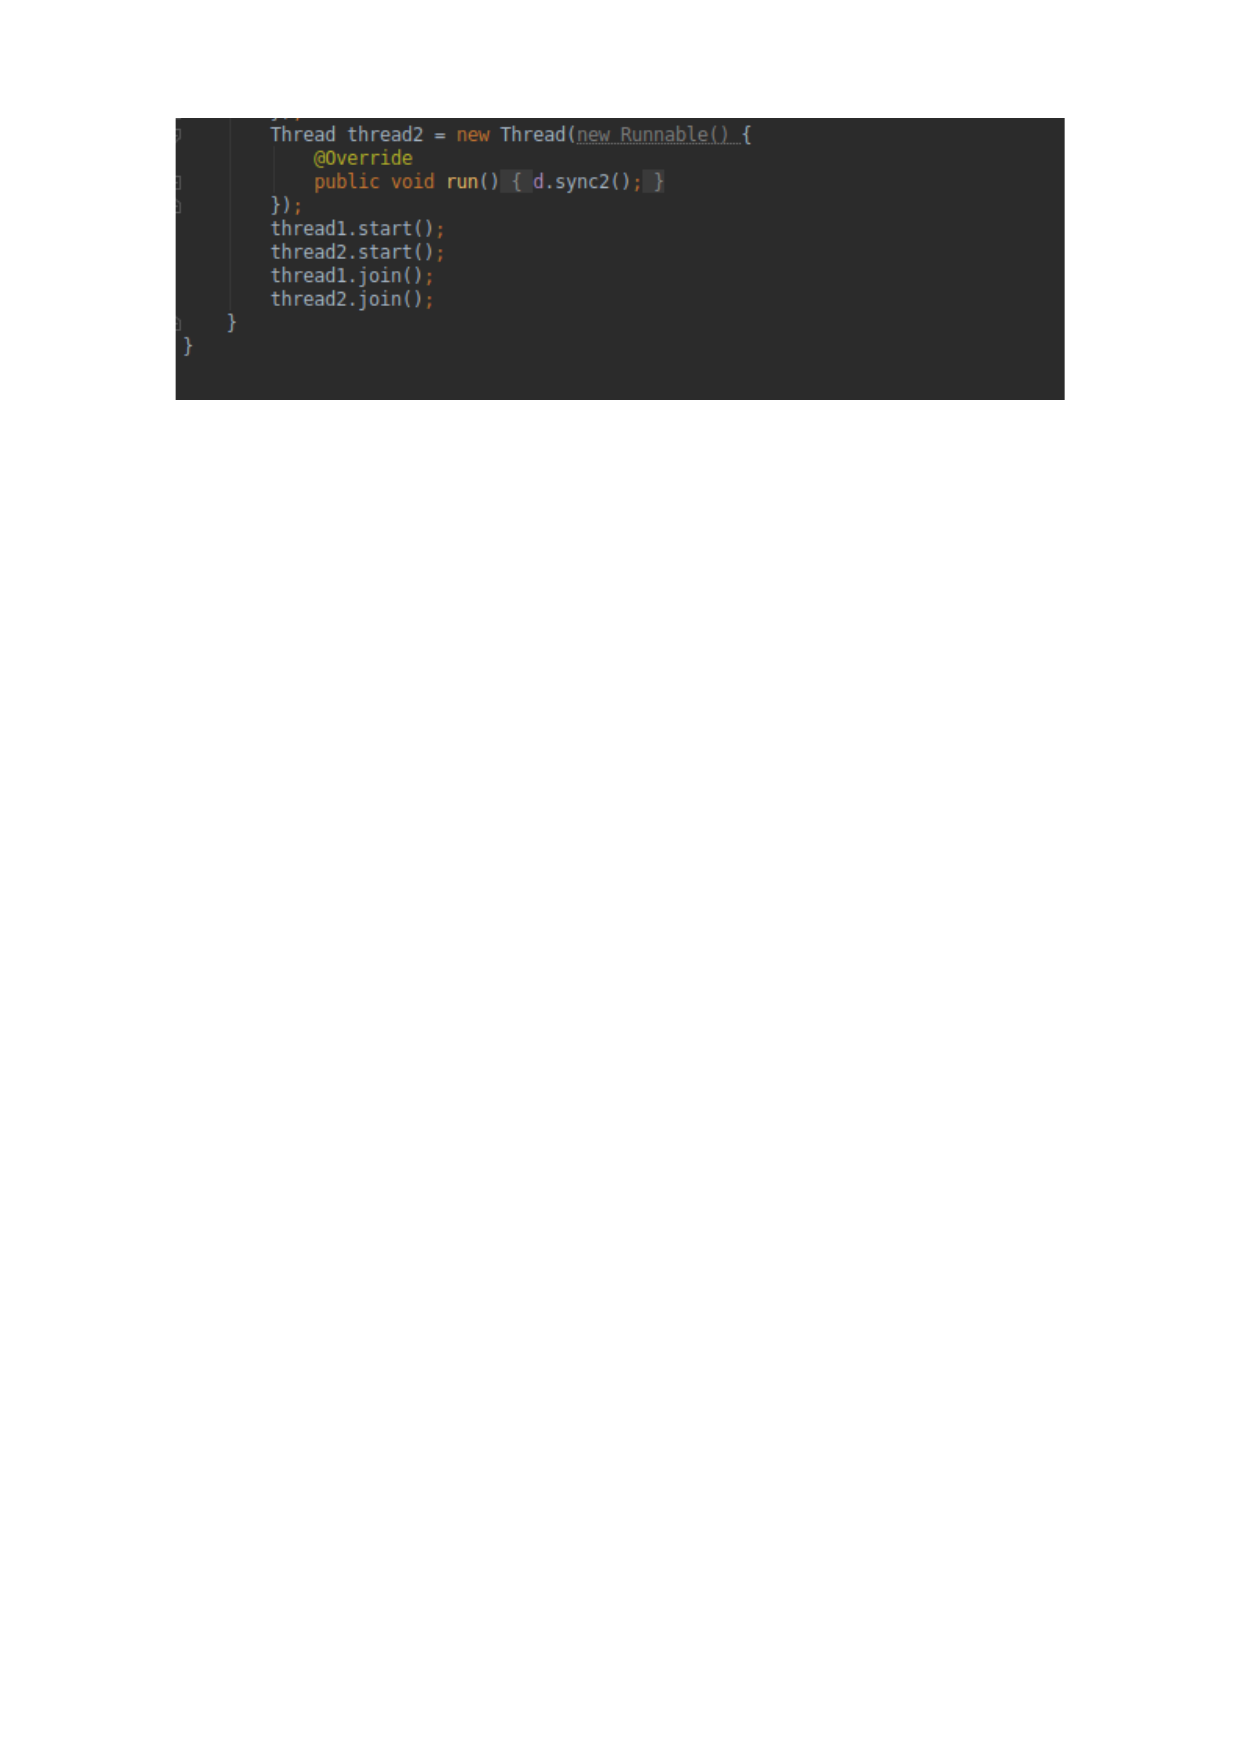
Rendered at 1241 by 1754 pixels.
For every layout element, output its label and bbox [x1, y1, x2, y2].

picture [175, 118, 1065, 400]
